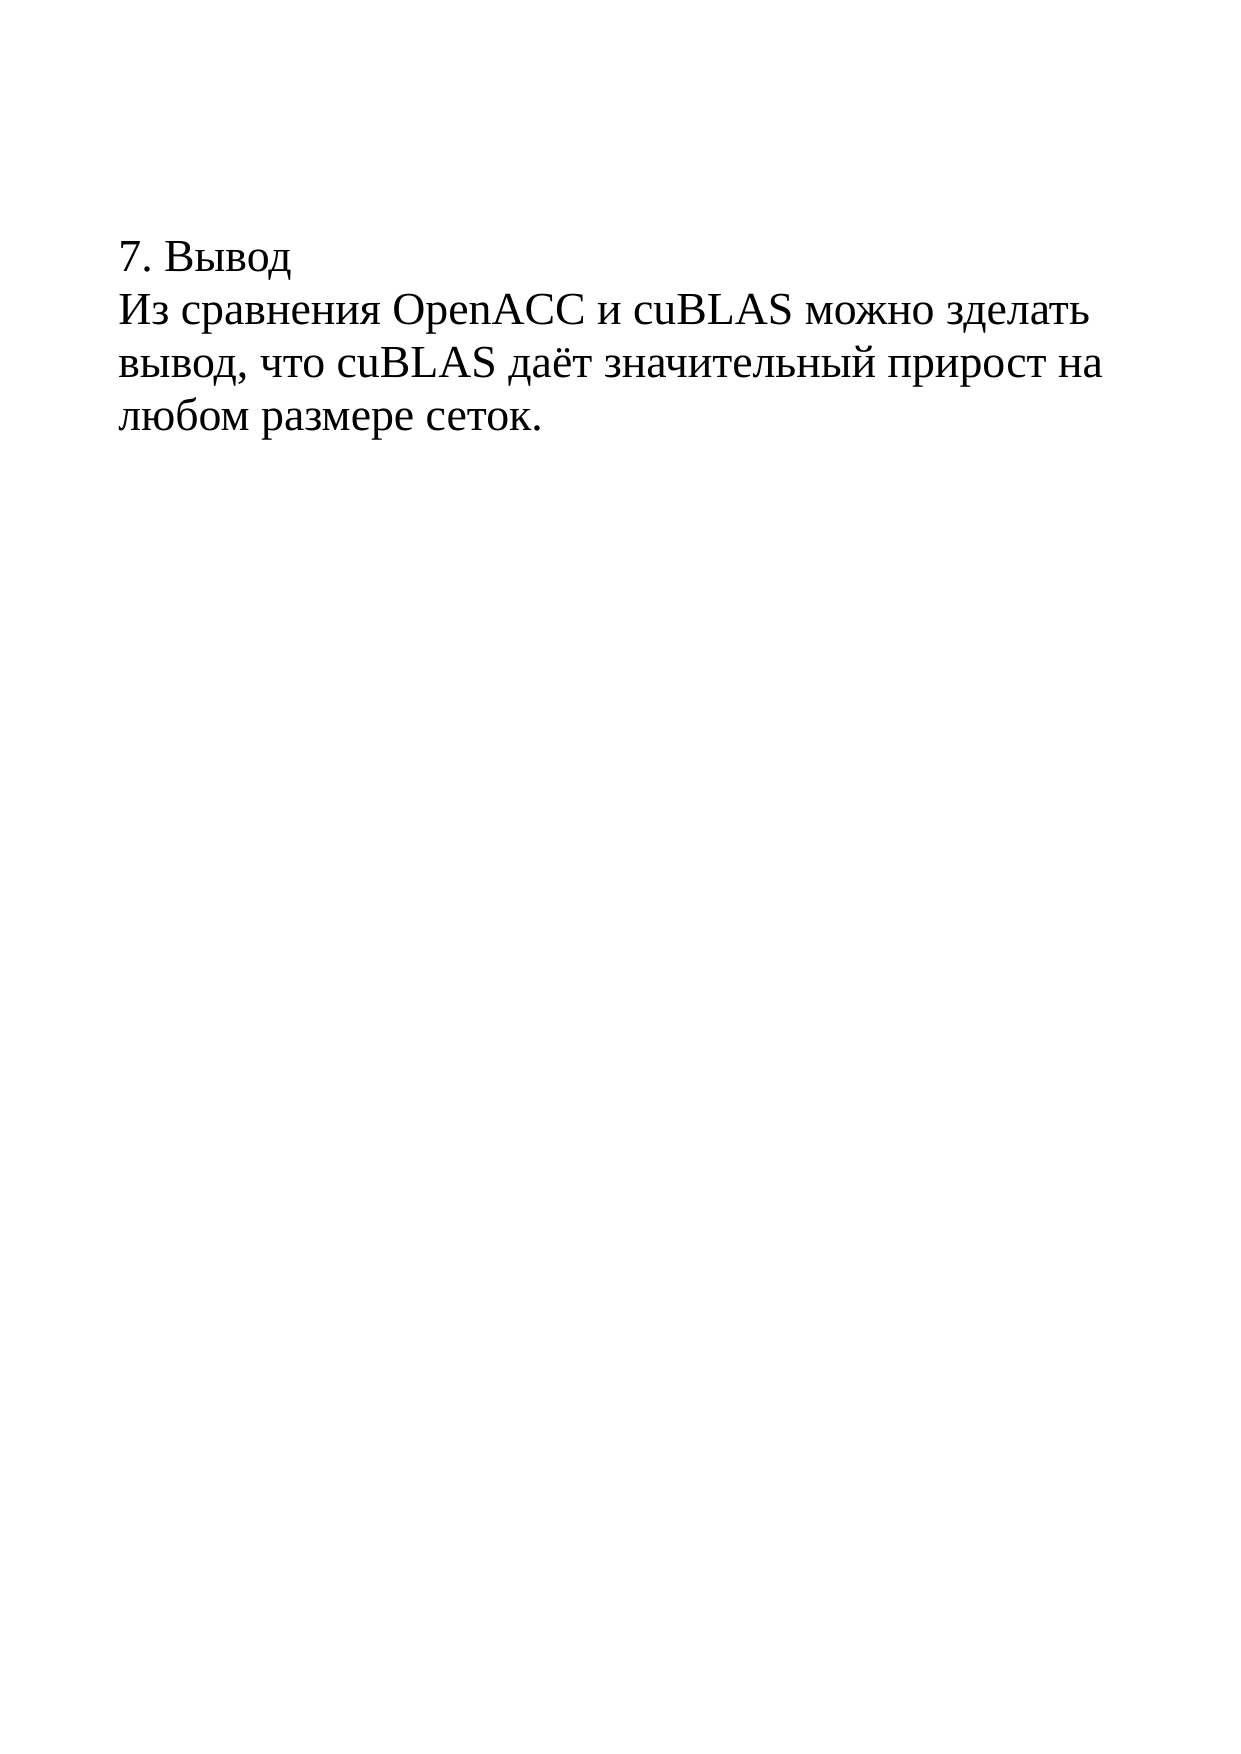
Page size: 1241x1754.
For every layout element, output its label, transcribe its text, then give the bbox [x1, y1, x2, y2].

text 7. Вывод [118, 229, 1122, 282]
text Из сравнения OpenACC и cuBLAS можно зделать вывод, что cuBLAS даёт значительный прирост на любом размере сеток. [118, 282, 1122, 440]
